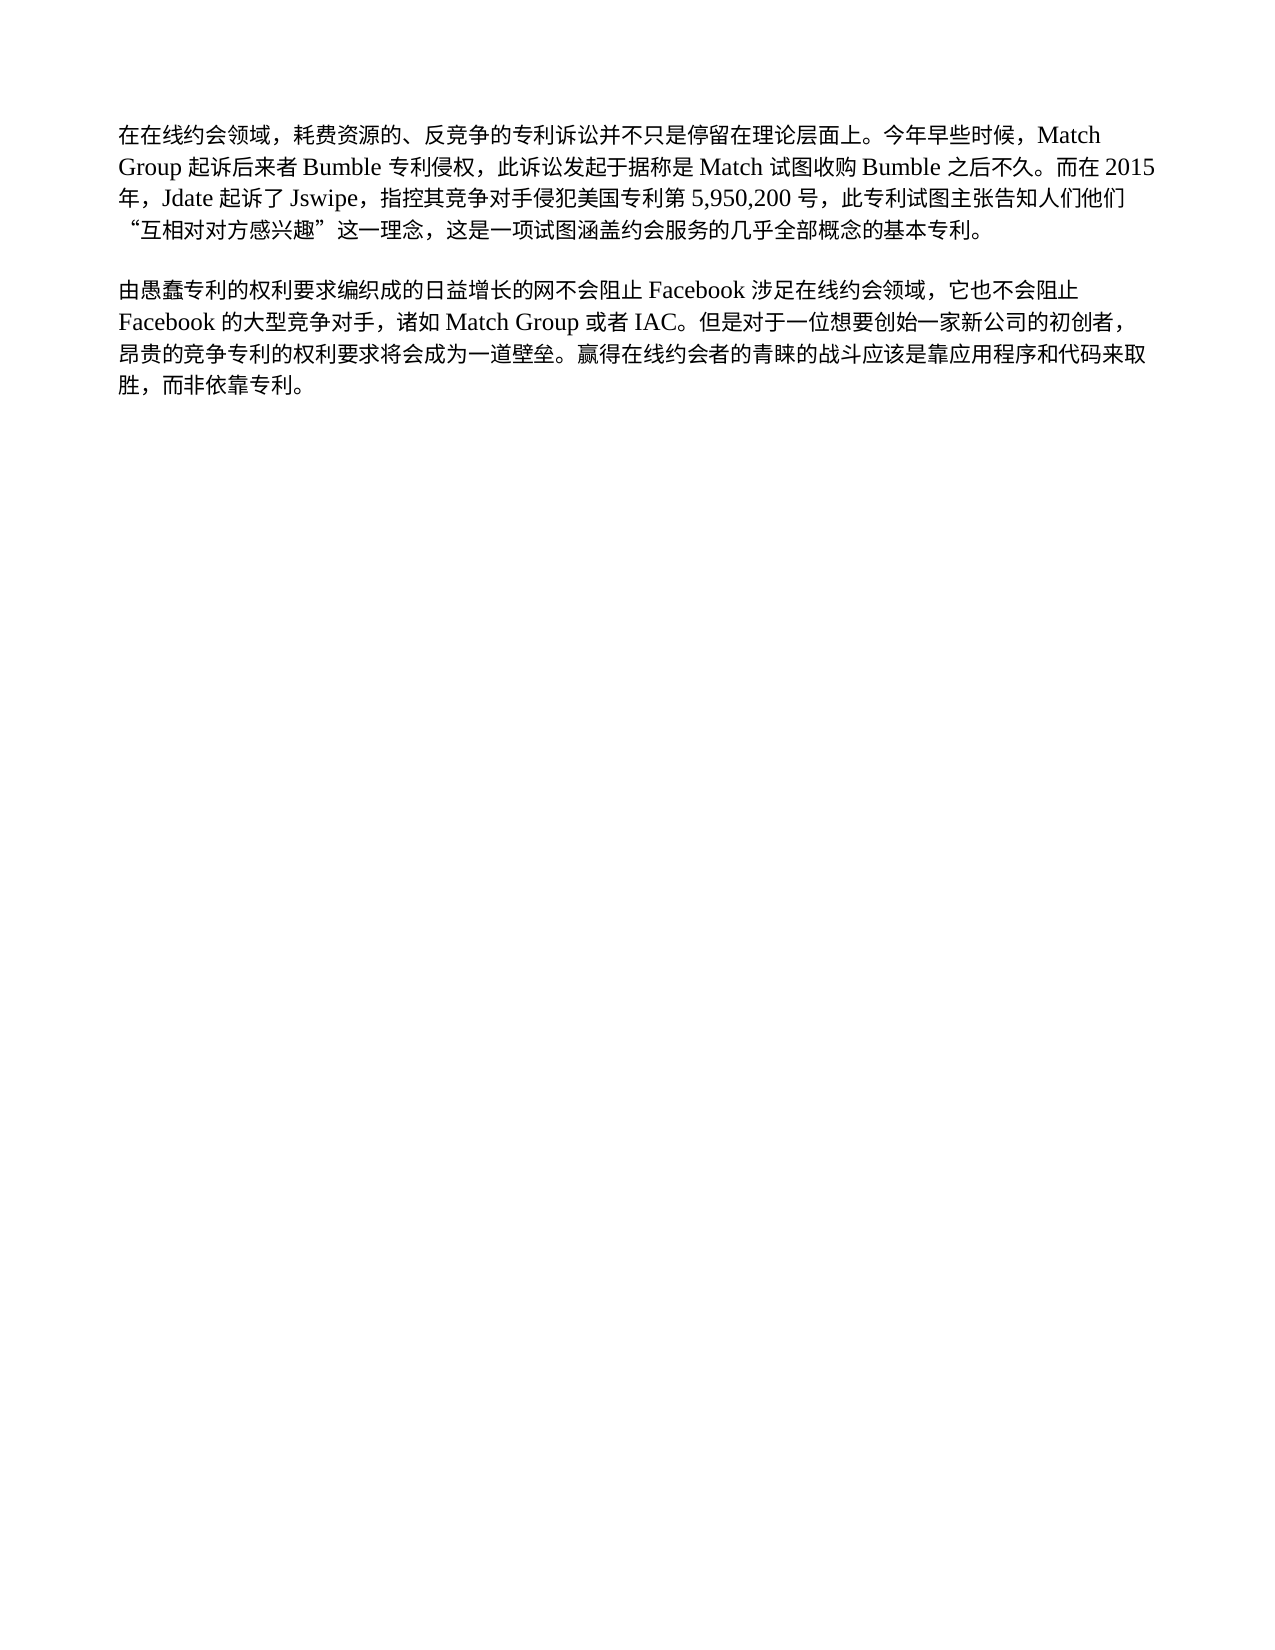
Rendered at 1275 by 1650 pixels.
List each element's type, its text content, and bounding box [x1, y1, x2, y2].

text 由愚蠢专利的权利要求编织成的日益增长的网不会阻止 Facebook 涉足在线约会领域，它也不会阻止 Facebook 的大型竞争对手，诸如 Match Group 或者 IAC。但是对于一位想要创始一家新公司的初创者，昂贵的竞争专利的权利要求将会成为一道壁垒。赢得在线约会者的青睐的战斗应该是靠应用程序和代码来取胜，而非依靠专利。 [118, 273, 1157, 400]
text 在在线约会领域，耗费资源的、反竞争的专利诉讼并不只是停留在理论层面上。今年早些时候，Match Group 起诉后来者 Bumble 专利侵权，此诉讼发起于据称是 Match 试图收购 Bumble 之后不久。而在 2015 年，Jdate 起诉了 Jswipe，指控其竞争对手侵犯美国专利第 5,950,200 号，此专利试图主张告知人们他们“互相对对方感兴趣”这一理念，这是一项试图涵盖约会服务的几乎全部概念的基本专利。 [118, 118, 1157, 245]
